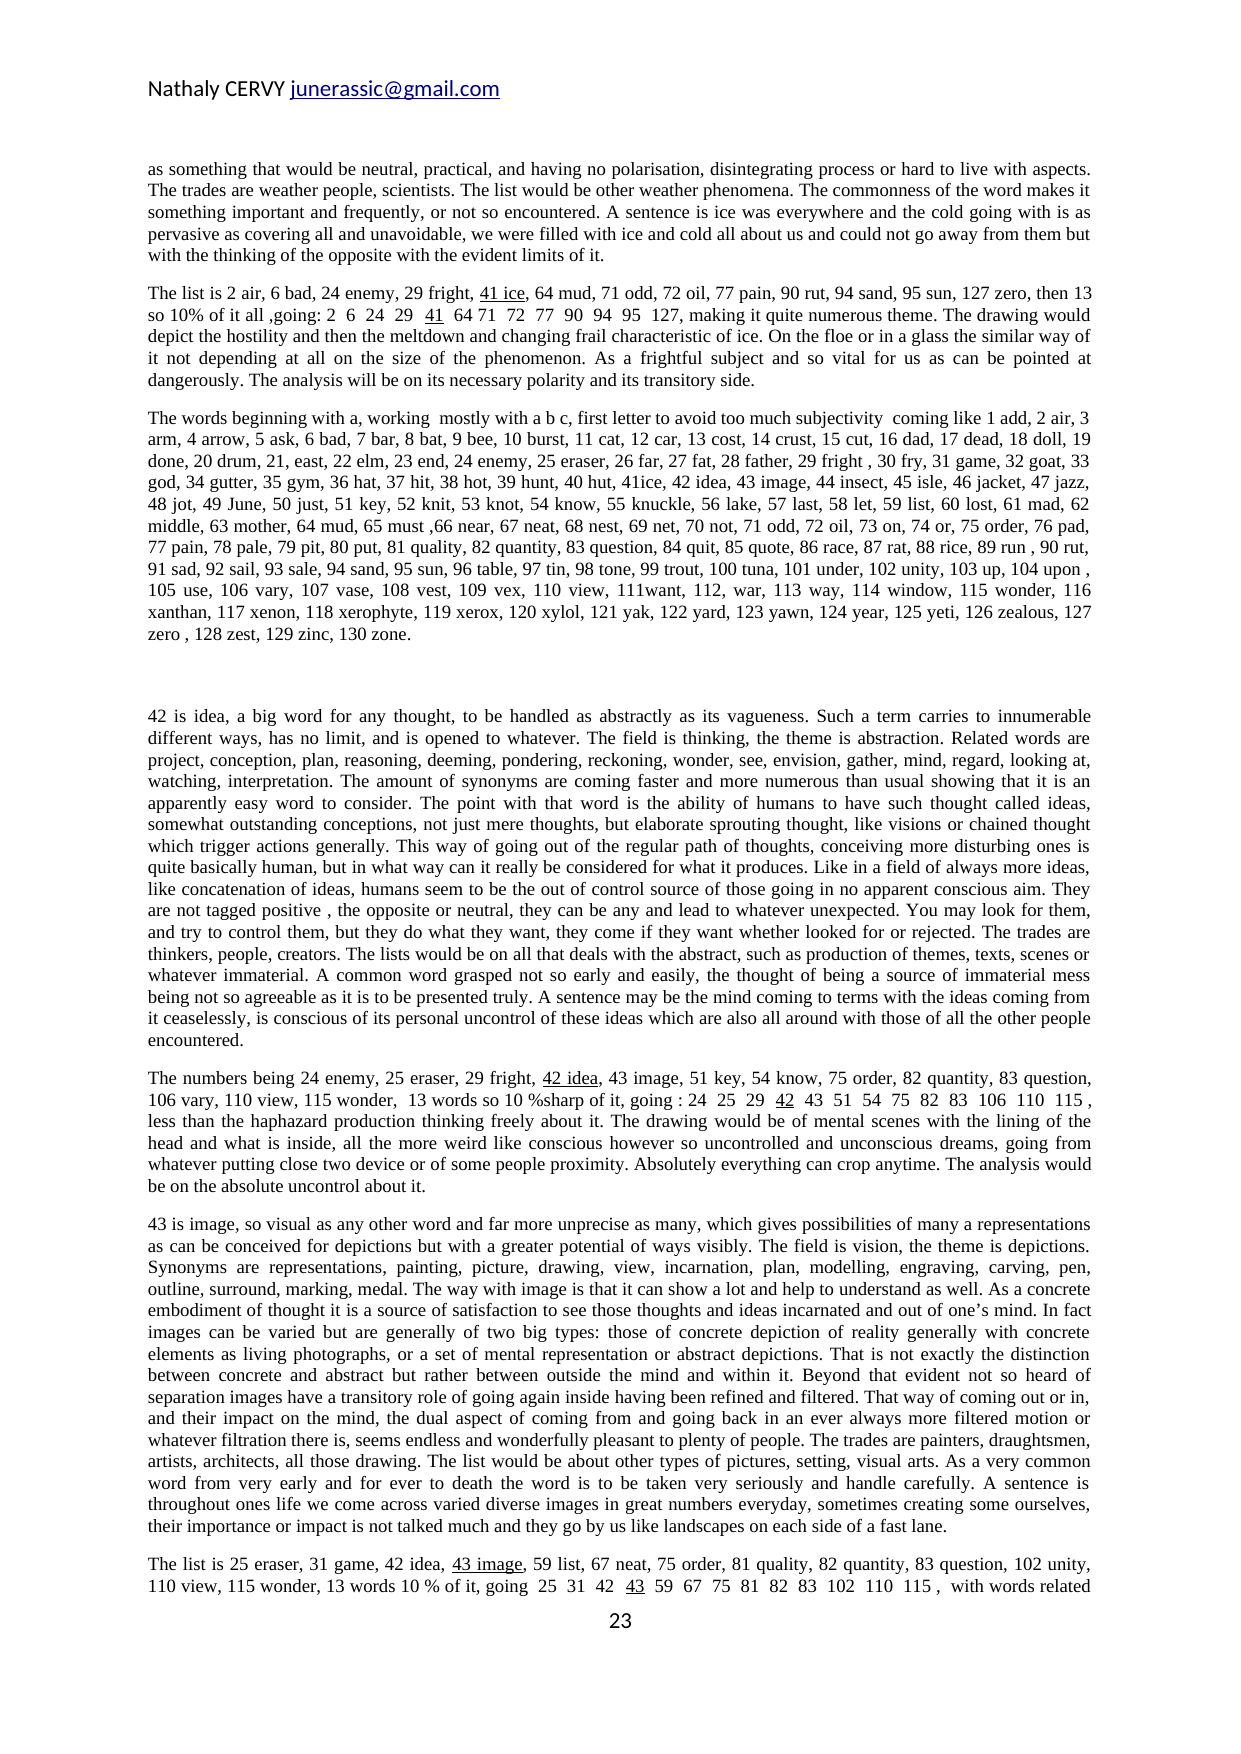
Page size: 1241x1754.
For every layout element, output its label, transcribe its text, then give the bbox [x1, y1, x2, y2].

text The list is 25 eraser, 31 game, 42 idea, 43 image, 59 list, 67 neat, 75 order, 81 quality, 82 quantity, 83 question, 102 unity, 110 view, 115 wonder, 13 words 10 % of it, going 25 31 42 43 59 67 75 81 82 83 102 110 115 , with words related [148, 1553, 1093, 1596]
text as something that would be neutral, practical, and having no polarisation, disintegrating process or hard to live with aspects. The trades are weather people, scientists. The list would be other weather phenomena. The commonness of the word makes it something important and frequently, or not so encountered. A sentence is ice was everywhere and the cold going with is as pervasive as covering all and unavoidable, we were filled with ice and cold all about us and could not go away from them but with the thinking of the opposite with the evident limits of it. [148, 158, 1093, 266]
text 43 is image, so visual as any other word and far more unprecise as many, which gives possibilities of many a representations as can be conceived for depictions but with a greater potential of ways visibly. The field is vision, the theme is depictions. Synonyms are representations, painting, picture, drawing, view, incarnation, plan, modelling, engraving, carving, pen, outline, surround, marking, medal. The way with image is that it can show a lot and help to understand as well. As a concrete embodiment of thought it is a source of satisfaction to see those thoughts and ideas incarnated and out of one’s mind. In fact images can be varied but are generally of two big types: those of concrete depiction of reality generally with concrete elements as living photographs, or a set of mental representation or abstract depictions. That is not exactly the distinction between concrete and abstract but rather between outside the mind and within it. Beyond that evident not so heard of separation images have a transitory role of going again inside having been refined and filtered. That way of coming out or in, and their impact on the mind, the dual aspect of coming from and going back in an ever always more filtered motion or whatever filtration there is, seems endless and wonderfully pleasant to plenty of people. The trades are painters, draughtsmen, artists, architects, all those drawing. The list would be about other types of pictures, setting, visual arts. As a very common word from very early and for ever to death the word is to be taken very seriously and handle carefully. A sentence is throughout ones life we come across varied diverse images in great numbers everyday, sometimes creating some ourselves, their importance or impact is not talked much and they go by us like landscapes on each side of a fast lane. [148, 1213, 1093, 1536]
text The list is 2 air, 6 bad, 24 enemy, 29 fright, 41 ice, 64 mud, 71 odd, 72 oil, 77 pain, 90 rut, 94 sand, 95 sun, 127 zero, then 13 so 10% of it all ,going: 2 6 24 29 41 64 71 72 77 90 94 95 127, making it quite numerous theme. The drawing would depict the hostility and then the meltdown and changing frail characteristic of ice. On the floe or in a glass the similar way of it not depending at all on the size of the phenomenon. As a frightful subject and so vital for us as can be pointed at dangerously. The analysis will be on its necessary polarity and its transitory side. [148, 282, 1093, 390]
text The numbers being 24 enemy, 25 eraser, 29 fright, 42 idea, 43 image, 51 key, 54 know, 75 order, 82 quantity, 83 question, 106 vary, 110 view, 115 wonder, 13 words so 10 %sharp of it, going : 24 25 29 42 43 51 54 75 82 83 106 110 115 , less than the haphazard production thinking freely about it. The drawing would be of mental scenes with the lining of the head and what is inside, all the more weird like conscious however so uncontrolled and unconscious dreams, going from whatever putting close two device or of some people proximity. Absolutely everything can crop anytime. The analysis would be on the absolute uncontrol about it. [148, 1067, 1093, 1196]
text The words beginning with a, working mostly with a b c, first letter to avoid too much subjectivity coming like 1 add, 2 air, 3 arm, 4 arrow, 5 ask, 6 bad, 7 bar, 8 bat, 9 bee, 10 burst, 11 cat, 12 car, 13 cost, 14 crust, 15 cut, 16 dad, 17 dead, 18 doll, 19 done, 20 drum, 21, east, 22 elm, 23 end, 24 enemy, 25 eraser, 26 far, 27 fat, 28 father, 29 fright , 30 fry, 31 game, 32 goat, 33 god, 34 gutter, 35 gym, 36 hat, 37 hit, 38 hot, 39 hunt, 40 hut, 41ice, 42 idea, 43 image, 44 insect, 45 isle, 46 jacket, 47 jazz, 48 jot, 49 June, 50 just, 51 key, 52 knit, 53 knot, 54 know, 55 knuckle, 56 lake, 57 last, 58 let, 59 list, 60 lost, 61 mad, 62 middle, 63 mother, 64 mud, 65 must ,66 near, 67 neat, 68 nest, 69 net, 70 not, 71 odd, 72 oil, 73 on, 74 or, 75 order, 76 pad, 77 pain, 78 pale, 79 pit, 80 put, 81 quality, 82 quantity, 83 question, 84 quit, 85 quote, 86 race, 87 rat, 88 rice, 89 run , 90 rut, 91 sad, 92 sail, 93 sale, 94 sand, 95 sun, 96 table, 97 tin, 98 tone, 99 trout, 100 tuna, 101 under, 102 unity, 103 up, 104 upon , 105 use, 106 vary, 107 vase, 108 vest, 109 vex, 110 view, 111want, 112, war, 113 way, 114 window, 115 wonder, 116 xanthan, 117 xenon, 118 xerophyte, 119 xerox, 120 xylol, 121 yak, 122 yard, 123 yawn, 124 year, 125 yeti, 126 zealous, 127 zero , 128 zest, 129 zinc, 130 zone. [148, 407, 1093, 644]
text 42 is idea, a big word for any thought, to be handled as abstractly as its vagueness. Such a term carries to innumerable different ways, has no limit, and is opened to whatever. The field is thinking, the theme is abstraction. Related words are project, conception, plan, reasoning, deeming, pondering, reckoning, wonder, see, envision, gather, mind, regard, looking at, watching, interpretation. The amount of synonyms are coming faster and more numerous than usual showing that it is an apparently easy word to consider. The point with that word is the ability of humans to have such thought called ideas, somewhat outstanding conceptions, not just mere thoughts, but elaborate sprouting thought, like visions or chained thought which trigger actions generally. This way of going out of the regular path of thoughts, conceiving more disturbing ones is quite basically human, but in what way can it really be considered for what it produces. Like in a field of always more ideas, like concatenation of ideas, humans seem to be the out of control source of those going in no apparent conscious aim. They are not tagged positive , the opposite or neutral, they can be any and lead to whatever unexpected. You may look for them, and try to control them, but they do what they want, they come if they want whether looked for or rejected. The trades are thinkers, people, creators. The lists would be on all that deals with the abstract, such as production of themes, texts, scenes or whatever immaterial. A common word grasped not so early and easily, the thought of being a source of immaterial mess being not so agreeable as it is to be presented truly. A sentence may be the mind coming to terms with the ideas coming from it ceaselessly, is conscious of its personal uncontrol of these ideas which are also all around with those of all the other people encountered. [148, 705, 1093, 1050]
